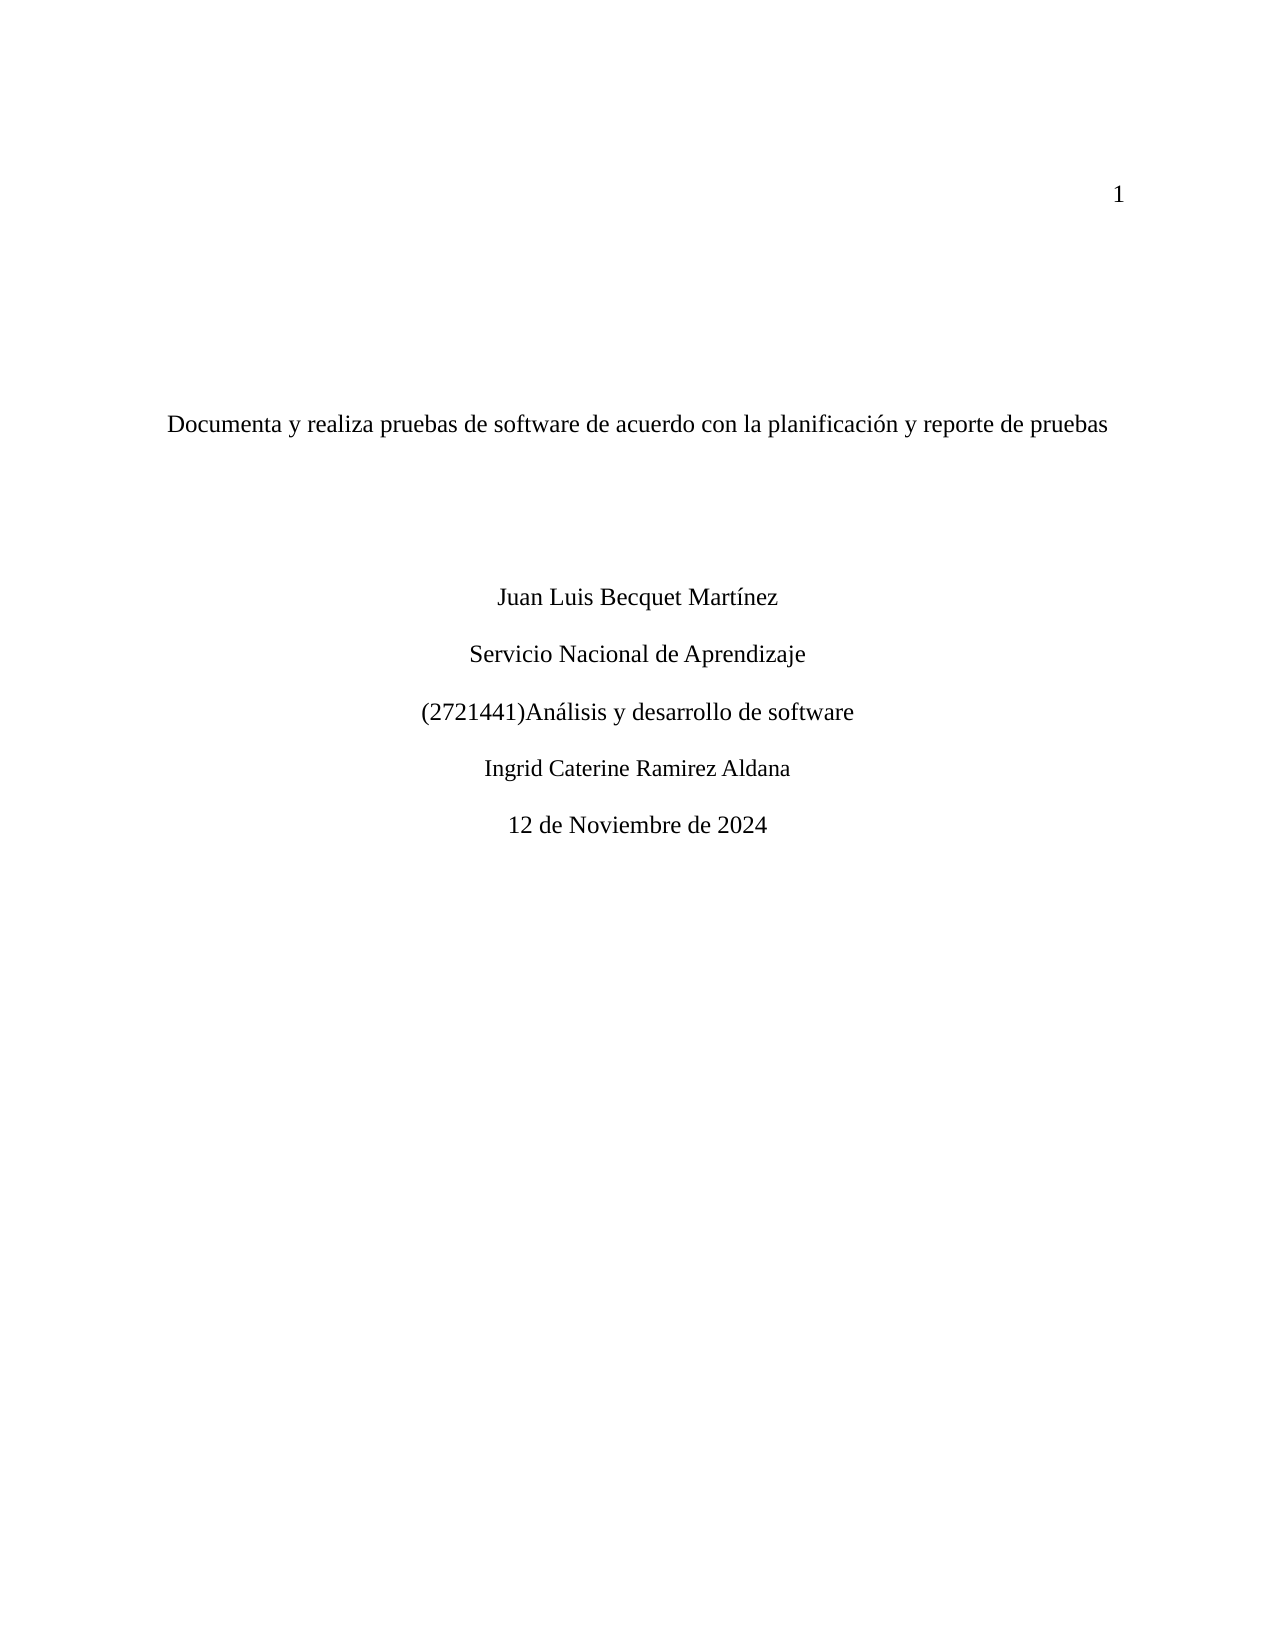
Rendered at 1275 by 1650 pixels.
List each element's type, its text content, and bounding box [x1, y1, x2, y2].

text Ingrid Caterine Ramirez Aldana [150, 754, 1125, 782]
text Documenta y realiza pruebas de software de acuerdo con la planificación y reporte de pruebas [150, 409, 1125, 438]
text 12 de Noviembre de 2024 [150, 810, 1125, 838]
text Servicio Nacional de Aprendizaje [150, 639, 1125, 668]
text Juan Luis Becquet Martínez [150, 582, 1125, 611]
text (2721441)Análisis y desarrollo de software [150, 697, 1125, 726]
